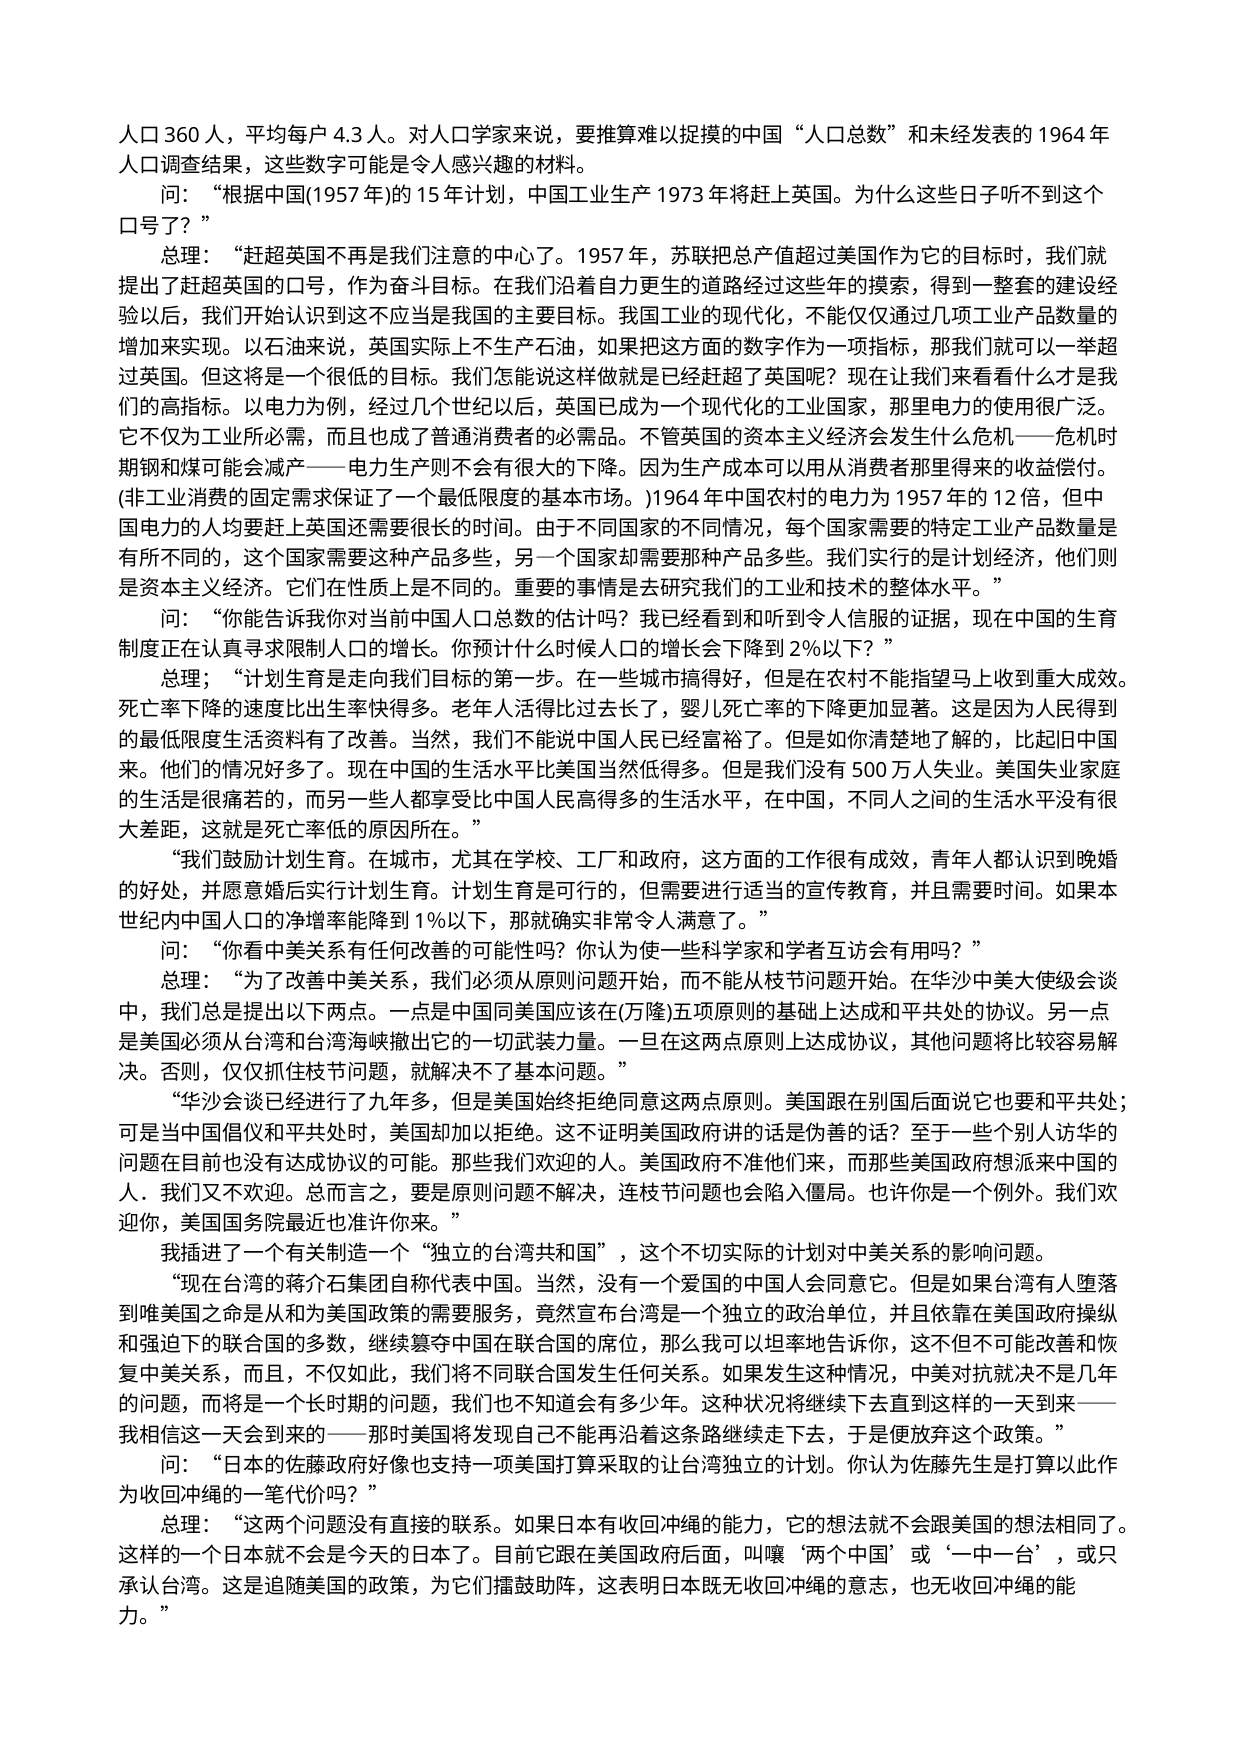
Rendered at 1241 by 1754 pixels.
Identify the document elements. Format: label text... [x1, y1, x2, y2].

text 总理；“计划生育是走向我们目标的第一步。在一些城市搞得好，但是在农村不能指望马上收到重大成效。死亡率下降的速度比出生率快得多。老年人活得比过去长了，婴儿死亡率的下降更加显著。这是因为人民得到的最低限度生活资料有了改善。当然，我们不能说中国人民已经富裕了。但是如你清楚地了解的，比起旧中国来。他们的情况好多了。现在中国的生活水平比美国当然低得多。但是我们没有500万人失业。美国失业家庭的生活是很痛若的，而另一些人都享受比中国人民高得多的生活水平，在中国，不同人之间的生活水平没有很大差距，这就是死亡率低的原因所在。” [118, 662, 1122, 844]
text “现在台湾的蒋介石集团自称代表中国。当然，没有一个爱国的中国人会同意它。但是如果台湾有人堕落到唯美国之命是从和为美国政策的需要服务，竟然宣布台湾是一个独立的政治单位，并且依靠在美国政府操纵和强迫下的联合国的多数，继续篡夺中国在联合国的席位，那么我可以坦率地告诉你，这不但不可能改善和恢复中美关系，而且，不仅如此，我们将不同联合国发生任何关系。如果发生这种情况，中美对抗就决不是几年的问题，而将是一个长时期的问题，我们也不知道会有多少年。这种状况将继续下去直到这样的一天到来——我相信这一天会到来的——那时美国将发现自己不能再沿着这条路继续走下去，于是便放弃这个政策。” [118, 1267, 1122, 1448]
text 问：“你看中美关系有任何改善的可能性吗？你认为使一些科学家和学者互访会有用吗？” [118, 934, 1122, 965]
text 总理：“这两个问题没有直接的联系。如果日本有收回冲绳的能力，它的想法就不会跟美国的想法相同了。这样的一个日本就不会是今天的日本了。目前它跟在美国政府后面，叫嚷‘两个中国’或‘一中一台’，或只承认台湾。这是追随美国的政策，为它们擂鼓助阵，这表明日本既无收回冲绳的意志，也无收回冲绳的能力。” [118, 1508, 1122, 1629]
text 问：“你能告诉我你对当前中国人口总数的估计吗？我已经看到和听到令人信服的证据，现在中国的生育制度正在认真寻求限制人口的增长。你预计什么时候人口的增长会下降到2％以下？” [118, 602, 1122, 662]
text 总理：“赶超英国不再是我们注意的中心了。1957年，苏联把总产值超过美国作为它的目标时，我们就提出了赶超英国的口号，作为奋斗目标。在我们沿着自力更生的道路经过这些年的摸索，得到一整套的建设经验以后，我们开始认识到这不应当是我国的主要目标。我国工业的现代化，不能仅仅通过几项工业产品数量的增加来实现。以石油来说，英国实际上不生产石油，如果把这方面的数字作为一项指标，那我们就可以一举超过英国。但这将是一个很低的目标。我们怎能说这样做就是已经赶超了英国呢？现在让我们来看看什么才是我们的高指标。以电力为例，经过几个世纪以后，英国已成为一个现代化的工业国家，那里电力的使用很广泛。它不仅为工业所必需，而且也成了普通消费者的必需品。不管英国的资本主义经济会发生什么危机——危机时期钢和煤可能会减产——电力生产则不会有很大的下降。因为生产成本可以用从消费者那里得来的收益偿付。(非工业消费的固定需求保证了一个最低限度的基本市场。)1964年中国农村的电力为1957年的12倍，但中国电力的人均要赶上英国还需要很长的时间。由于不同国家的不同情况，每个国家需要的特定工业产品数量是有所不同的，这个国家需要这种产品多些，另—个国家却需要那种产品多些。我们实行的是计划经济，他们则是资本主义经济。它们在性质上是不同的。重要的事情是去研究我们的工业和技术的整体水平。” [118, 239, 1122, 602]
text 人口360人，平均每户4.3人。对人口学家来说，要推算难以捉摸的中国“人口总数”和未经发表的1964年人口调查结果，这些数字可能是令人感兴趣的材料。 [118, 118, 1122, 179]
text “我们鼓励计划生育。在城市，尤其在学校、工厂和政府，这方面的工作很有成效，青年人都认识到晚婚的好处，并愿意婚后实行计划生育。计划生育是可行的，但需要进行适当的宣传教育，并且需要时间。如果本世纪内中国人口的净增率能降到1％以下，那就确实非常令人满意了。” [118, 844, 1122, 934]
text “华沙会谈已经进行了九年多，但是美国始终拒绝同意这两点原则。美国跟在别国后面说它也要和平共处；可是当中国倡仪和平共处时，美国却加以拒绝。这不证明美国政府讲的话是伪善的话？至于一些个别人访华的问题在目前也没有达成协议的可能。那些我们欢迎的人。美国政府不准他们来，而那些美国政府想派来中国的人．我们又不欢迎。总而言之，要是原则问题不解决，连枝节问题也会陷入僵局。也许你是一个例外。我们欢迎你，美国国务院最近也准许你来。” [118, 1086, 1122, 1237]
text 总理：“为了改善中美关系，我们必须从原则问题开始，而不能从枝节问题开始。在华沙中美大使级会谈中，我们总是提出以下两点。一点是中国同美国应该在(万隆)五项原则的基础上达成和平共处的协议。另一点是美国必须从台湾和台湾海峡撤出它的一切武装力量。一旦在这两点原则上达成协议，其他问题将比较容易解决。否则，仅仅抓住枝节问题，就解决不了基本问题。” [118, 965, 1122, 1086]
text 问：“根据中国(1957年)的15年计划，中国工业生产1973年将赶上英国。为什么这些日子听不到这个口号了？” [118, 179, 1122, 239]
text 问：“日本的佐藤政府好像也支持一项美国打算采取的让台湾独立的计划。你认为佐藤先生是打算以此作为收回冲绳的一笔代价吗？” [118, 1448, 1122, 1508]
text 我插进了一个有关制造一个“独立的台湾共和国”，这个不切实际的计划对中美关系的影响问题。 [118, 1237, 1122, 1267]
